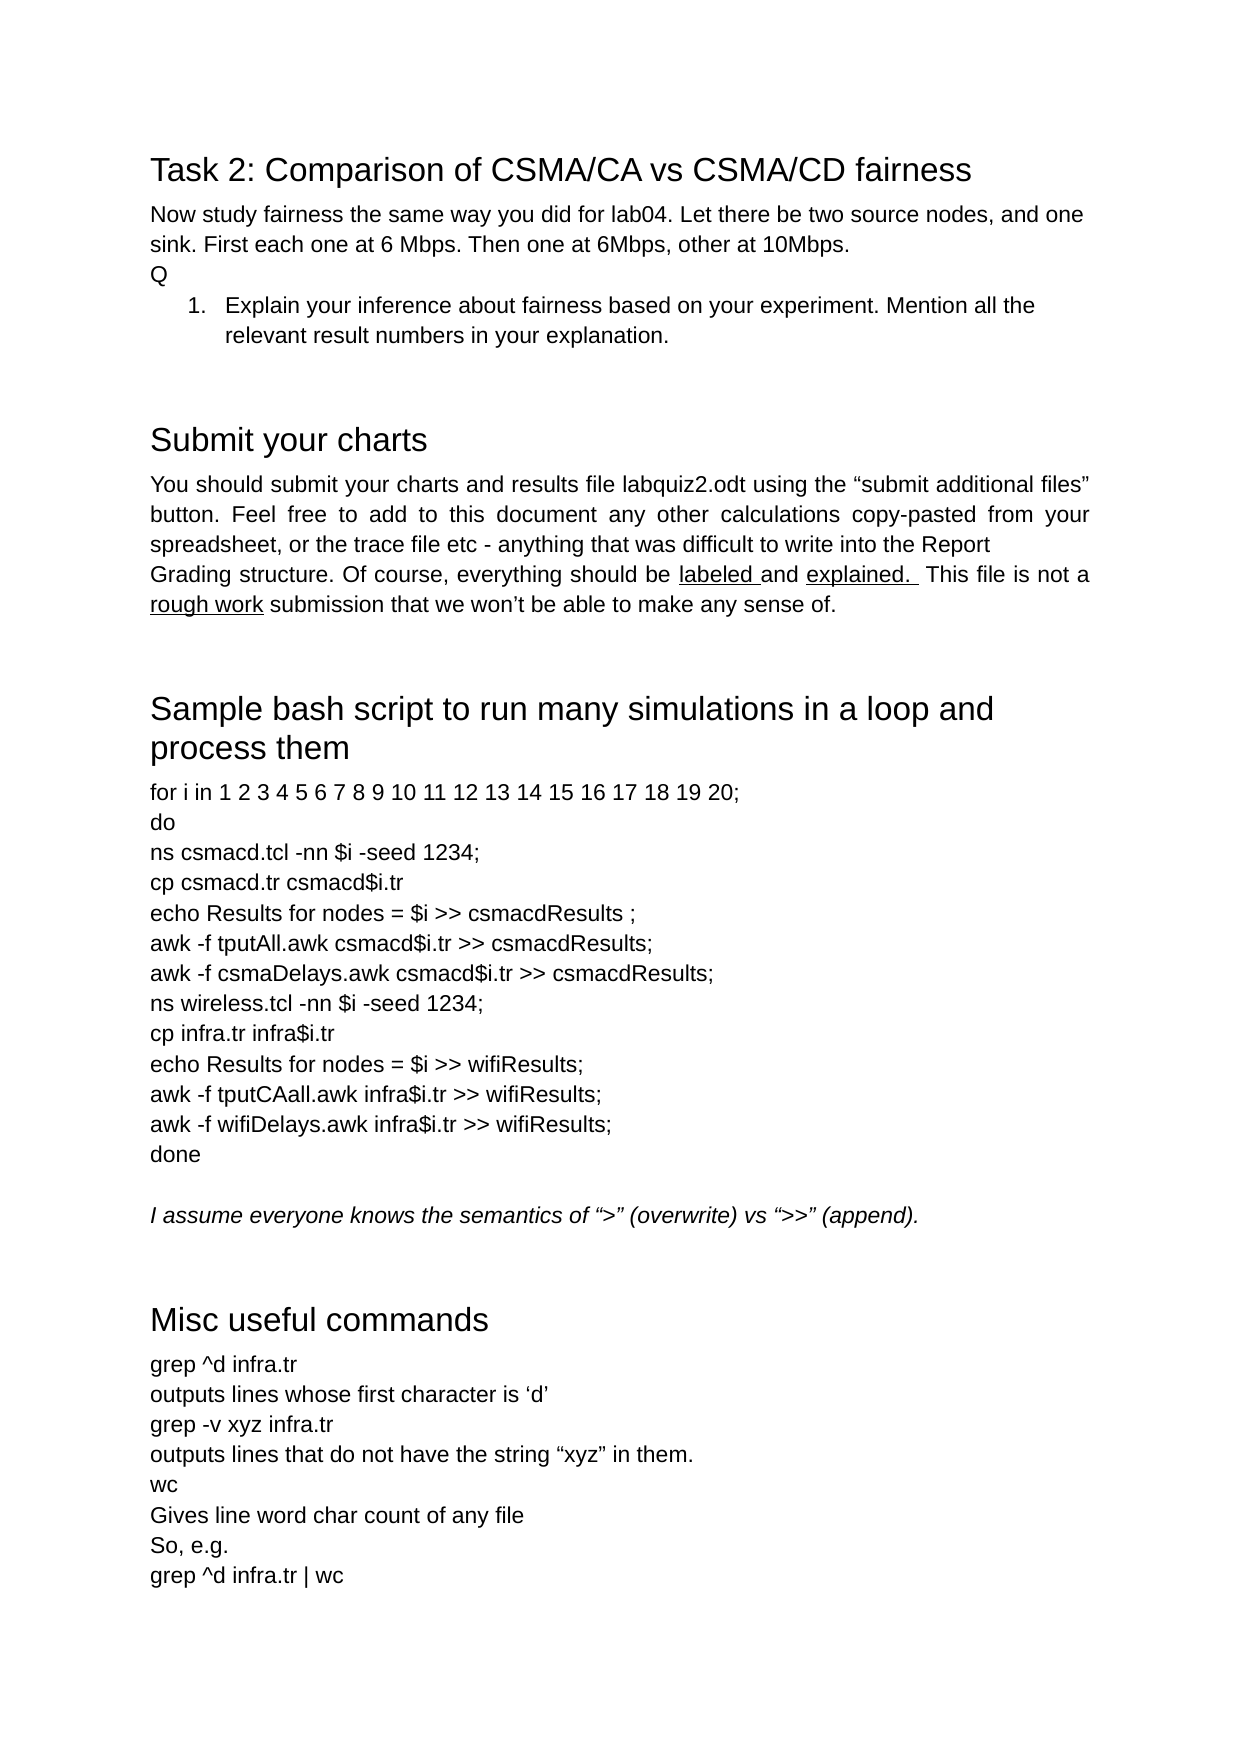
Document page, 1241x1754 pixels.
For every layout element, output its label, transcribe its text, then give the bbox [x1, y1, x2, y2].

text cp csmacd.tr csmacd$i.tr [150, 869, 1090, 896]
text Now study fairness the same way you did for lab04. Let there be two source nodes, and one sink. First each one at 6 Mbps. Then one at 6Mbps, other at 10Mbps. [150, 201, 1090, 257]
subtitle Task 2: Comparison of CSMA/CA vs CSMA/CD fairness [150, 150, 1090, 188]
text awk -f tputCAall.awk infra$i.tr >> wifiResults; [150, 1081, 1090, 1107]
text awk -f csmaDelays.awk csmacd$i.tr >> csmacdResults; [150, 960, 1090, 986]
text done [150, 1141, 1090, 1168]
text Grading structure. Of course, everything should be labeled and explained. This file is not a rough work submission that we won’t be able to make any sense of. [150, 561, 1090, 618]
text So, e.g. [150, 1532, 1090, 1558]
text cp infra.tr infra$i.tr [150, 1020, 1090, 1047]
text echo Results for nodes = $i >> wifiResults; [150, 1051, 1090, 1077]
text grep ^d infra.tr [150, 1351, 1090, 1377]
text awk -f wifiDelays.awk infra$i.tr >> wifiResults; [150, 1111, 1090, 1137]
text grep -v xyz infra.tr [150, 1411, 1090, 1437]
text do [150, 809, 1090, 835]
subtitle Sample bash script to run many simulations in a loop and process them [150, 689, 1090, 766]
text outputs lines whose first character is ‘d’ [150, 1381, 1090, 1407]
text ns wireless.tcl -nn $i -seed 1234; [150, 990, 1090, 1017]
subtitle Misc useful commands [150, 1299, 1090, 1338]
text echo Results for nodes = $i >> csmacdResults ; [150, 899, 1090, 926]
subtitle Submit your charts [150, 420, 1090, 458]
text I assume everyone knows the semantics of “>” (overwrite) vs “>>” (append). [150, 1202, 1090, 1228]
text ns csmacd.tcl -nn $i -seed 1234; [150, 839, 1090, 866]
text grep ^d infra.tr | wc [150, 1562, 1090, 1588]
text You should submit your charts and results file labquiz2.odt using the “submit additional files” button. Feel free to add to this document any other calculations copy-pasted from your spreadsheet, or the trace file etc - anything that was difficult to write into the Report [150, 471, 1090, 557]
text wc [150, 1471, 1090, 1498]
list Explain your inference about fairness based on your experiment. Mention all the relevant result numbers in your explanation. [187, 292, 1090, 348]
text Gives line word char count of any file [150, 1502, 1090, 1528]
text Q [150, 261, 1090, 288]
text outputs lines that do not have the string “xyz” in them. [150, 1441, 1090, 1467]
text awk -f tputAll.awk csmacd$i.tr >> csmacdResults; [150, 930, 1090, 956]
text for i in 1 2 3 4 5 6 7 8 9 10 11 12 13 14 15 16 17 18 19 20; [150, 779, 1090, 805]
